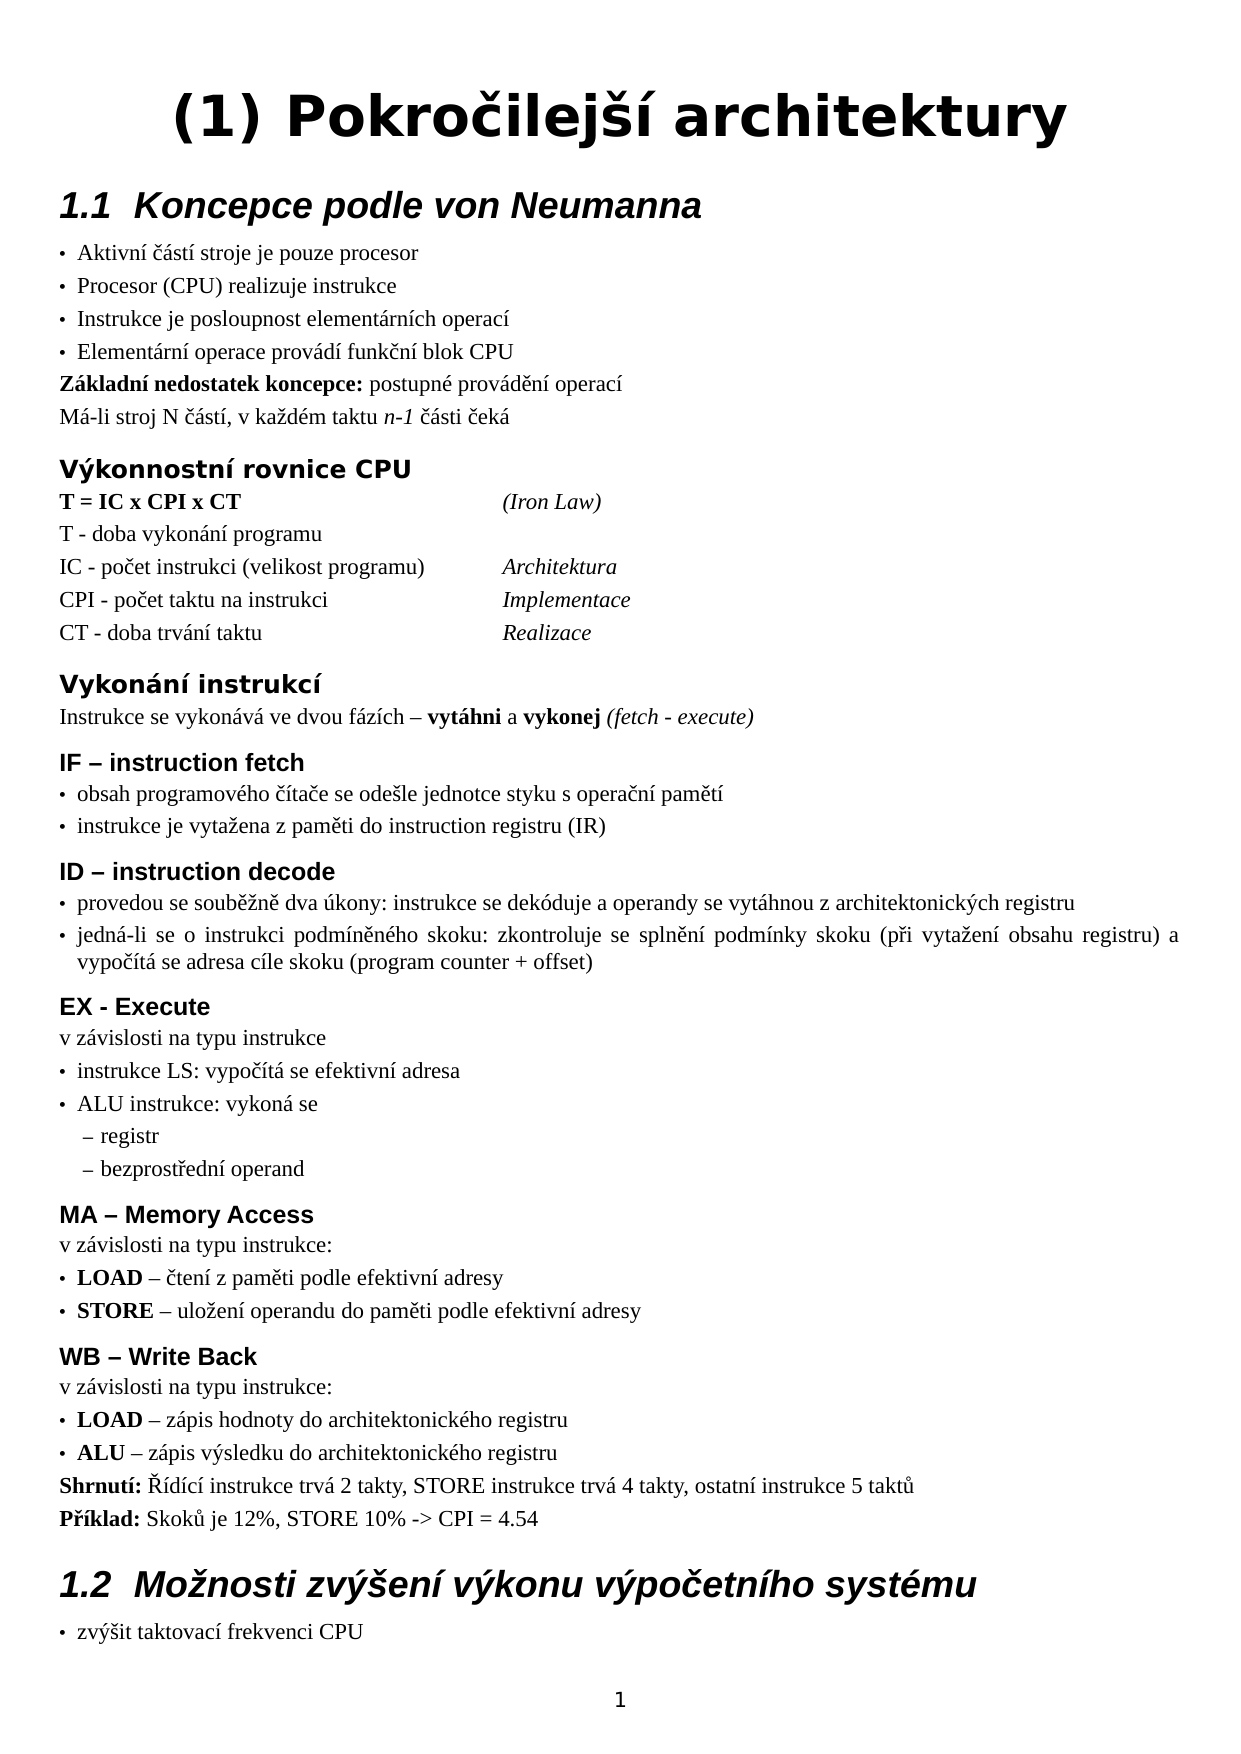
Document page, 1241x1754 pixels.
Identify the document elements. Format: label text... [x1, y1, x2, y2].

text CT - doba trvání taktu Realizace [59, 619, 1181, 645]
subtitle ID – instruction decode [59, 857, 1181, 886]
subtitle Výkonnostní rovnice CPU [59, 455, 1181, 484]
subtitle WB – Write Back [59, 1342, 1181, 1371]
text v závislosti na typu instrukce: [59, 1232, 1181, 1258]
list instrukce LS: vypočítá se efektivní adresa [59, 1057, 1181, 1083]
text IC - počet instrukci (velikost programu) Architektura [59, 553, 1181, 580]
text v závislosti na typu instrukce [59, 1024, 1181, 1050]
text Základní nedostatek koncepce: postupné provádění operací [59, 371, 1181, 397]
list Elementární operace provádí funkční blok CPU [59, 338, 1181, 364]
list LOAD – čtení z paměti podle efektivní adresy [59, 1264, 1181, 1291]
text Příklad: Skoků je 12%, STORE 10% -> CPI = 4.54 [59, 1505, 1181, 1531]
list ALU instrukce: vykoná se [59, 1090, 1181, 1116]
list registr [83, 1122, 1181, 1149]
subtitle MA – Memory Access [59, 1200, 1181, 1229]
subtitle Pokročilejší architektury [59, 84, 1181, 150]
list Instrukce je posloupnost elementárních operací [59, 305, 1181, 331]
subtitle EX - Execute [59, 992, 1181, 1021]
list Aktivní částí stroje je pouze procesor [59, 239, 1181, 266]
list provedou se souběžně dva úkony: instrukce se dekóduje a operandy se vytáhnou z architektonických registru [59, 889, 1181, 915]
list jedná-li se o instrukci podmíněného skoku: zkontroluje se splnění podmínky skoku (při vytažení obsahu registru) a vypočítá se adresa cíle skoku (program counter + offset) [59, 921, 1181, 974]
text T - doba vykonání programu [59, 521, 1181, 547]
list STORE – uložení operandu do paměti podle efektivní adresy [59, 1297, 1181, 1323]
text Má-li stroj N částí, v každém taktu n-1 části čeká [59, 403, 1181, 430]
list Procesor (CPU) realizuje instrukce [59, 272, 1181, 298]
list obsah programového čítače se odešle jednotce styku s operační pamětí [59, 779, 1181, 806]
text Shrnutí: Řídící instrukce trvá 2 takty, STORE instrukce trvá 4 takty, ostatní instrukce 5 taktů [59, 1472, 1181, 1498]
list LOAD – zápis hodnoty do architektonického registru [59, 1406, 1181, 1433]
text Instrukce se vykonává ve dvou fázích – vytáhni a vykonej (fetch - execute) [59, 703, 1181, 730]
list ALU – zápis výsledku do architektonického registru [59, 1439, 1181, 1465]
subtitle Možnosti zvýšení výkonu výpočetního systému [59, 1562, 1181, 1606]
list zvýšit taktovací frekvenci CPU [59, 1618, 1181, 1644]
subtitle Koncepce podle von Neumanna [59, 184, 1181, 227]
list bezprostřední operand [83, 1155, 1181, 1182]
list instrukce je vytažena z paměti do instruction registru (IR) [59, 812, 1181, 839]
text CPI - počet taktu na instrukci Implementace [59, 586, 1181, 612]
text T = IC x CPI x CT (Iron Law) [59, 488, 1181, 514]
subtitle IF – instruction fetch [59, 748, 1181, 777]
subtitle Vykonání instrukcí [59, 671, 1181, 700]
text v závislosti na typu instrukce: [59, 1373, 1181, 1400]
